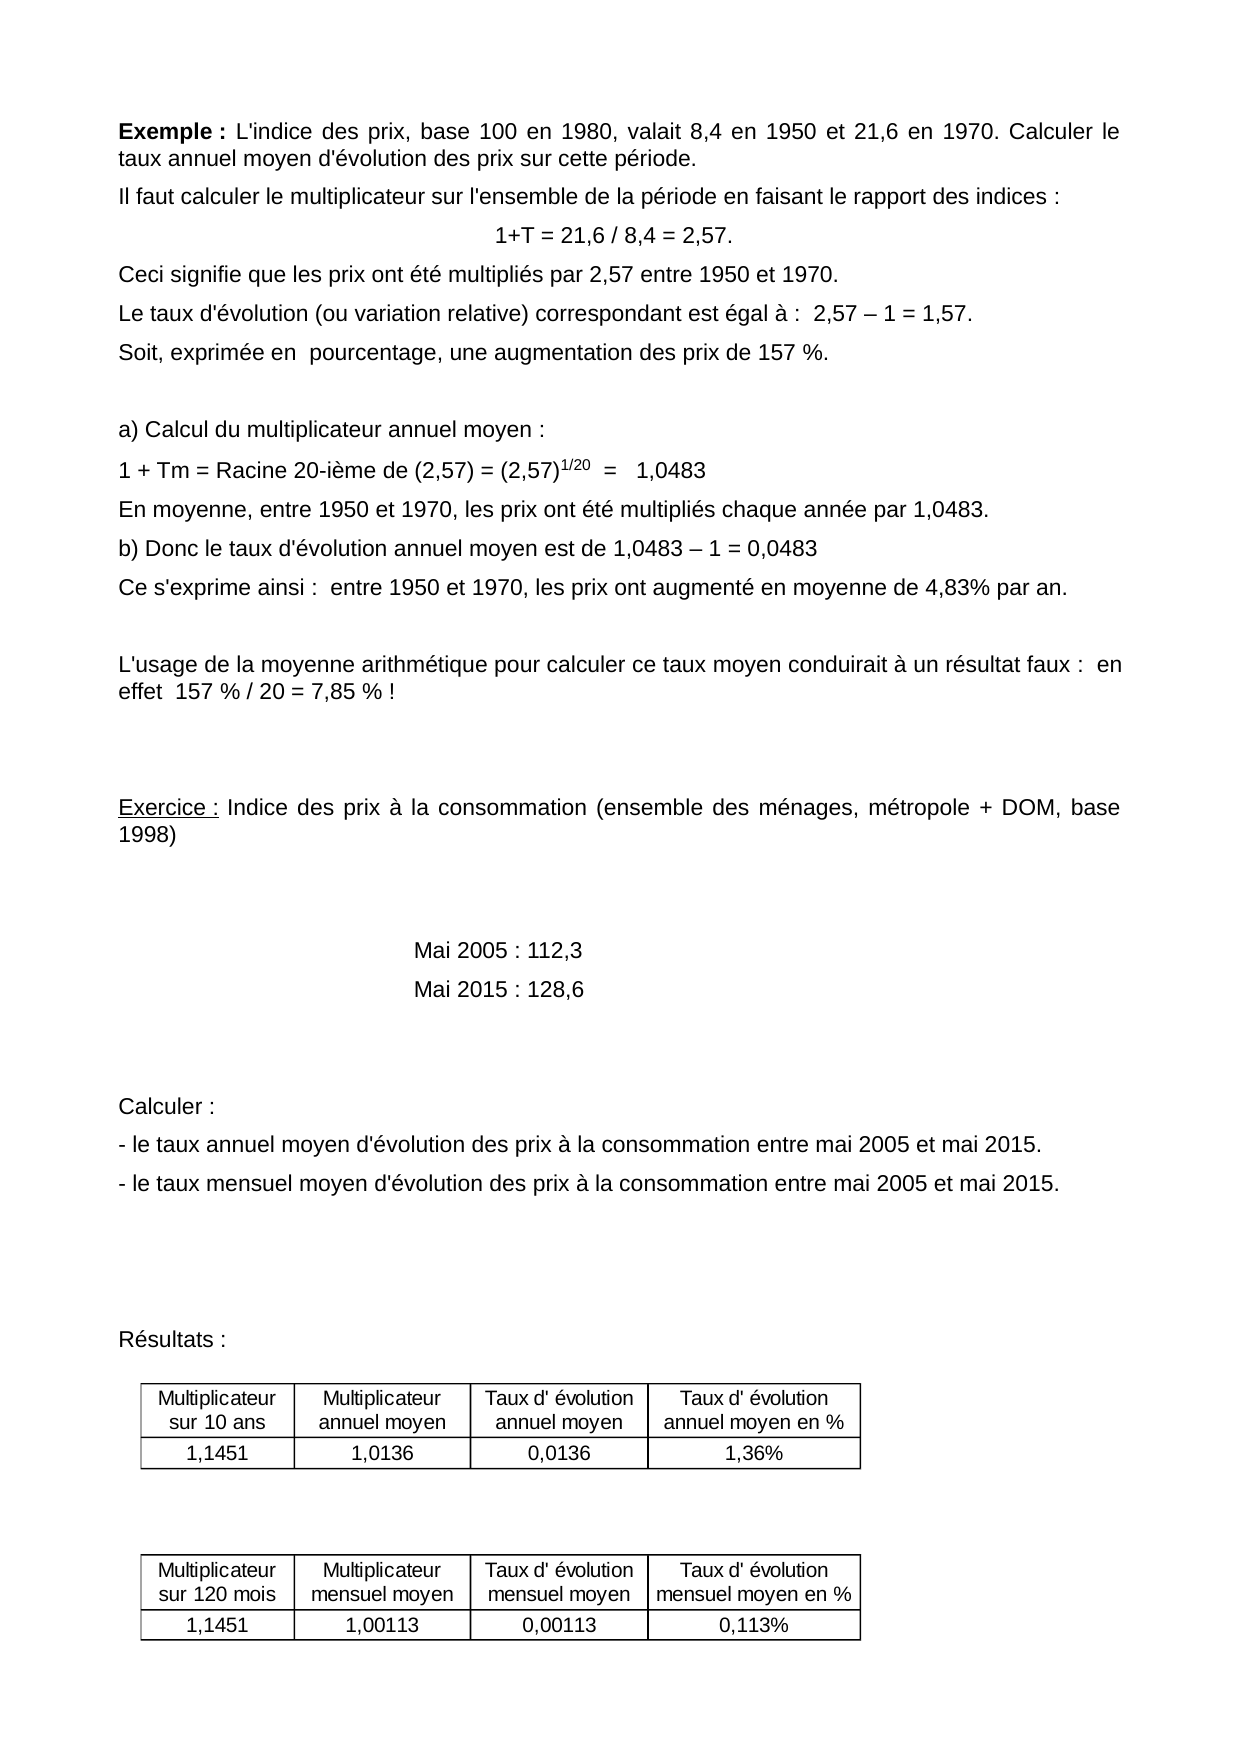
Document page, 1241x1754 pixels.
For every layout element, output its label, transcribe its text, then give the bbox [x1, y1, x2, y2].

text Ceci signifie que les prix ont été multipliés par 2,57 entre 1950 et 1970. [118, 261, 1122, 287]
text - le taux annuel moyen d'évolution des prix à la consommation entre mai 2005 et mai 2015. [118, 1131, 1122, 1158]
text Calculer : [118, 1093, 1122, 1119]
text Exercice : Indice des prix à la consommation (ensemble des ménages, métropole + DOM, base 1998) [118, 794, 1122, 847]
text a) Calcul du multiplicateur annuel moyen : [118, 416, 1122, 443]
text Le taux d'évolution (ou variation relative) correspondant est égal à : 2,57 – 1 = 1,57. [118, 300, 1122, 326]
text 1 + Tm = Racine 20-ième de (2,57) = (2,57)1/20 = 1,0483 [118, 455, 1122, 483]
text L'usage de la moyenne arithmétique pour calculer ce taux moyen conduirait à un résultat faux : en effet 157 % / 20 = 7,85 % ! [118, 651, 1122, 704]
text b) Donc le taux d'évolution annuel moyen est de 1,0483 – 1 = 0,0483 [118, 535, 1122, 561]
text - le taux mensuel moyen d'évolution des prix à la consommation entre mai 2005 et mai 2015. [118, 1170, 1122, 1197]
text Mai 2005 : 112,3 [118, 937, 1122, 963]
text Résultats : [118, 1326, 1122, 1352]
text 1+T = 21,6 / 8,4 = 2,57. [118, 222, 1122, 248]
text Exemple : L'indice des prix, base 100 en 1980, valait 8,4 en 1950 et 21,6 en 1970. Calculer le taux annuel moyen d'évolution des prix sur cette période. [118, 118, 1122, 171]
text En moyenne, entre 1950 et 1970, les prix ont été multipliés chaque année par 1,0483. [118, 496, 1122, 522]
text Soit, exprimée en pourcentage, une augmentation des prix de 157 %. [118, 339, 1122, 365]
text Il faut calculer le multiplicateur sur l'ensemble de la période en faisant le rapport des indices : [118, 183, 1122, 210]
text Mai 2015 : 128,6 [118, 976, 1122, 1002]
text Ce s'exprime ainsi : entre 1950 et 1970, les prix ont augmenté en moyenne de 4,83% par an. [118, 574, 1122, 600]
